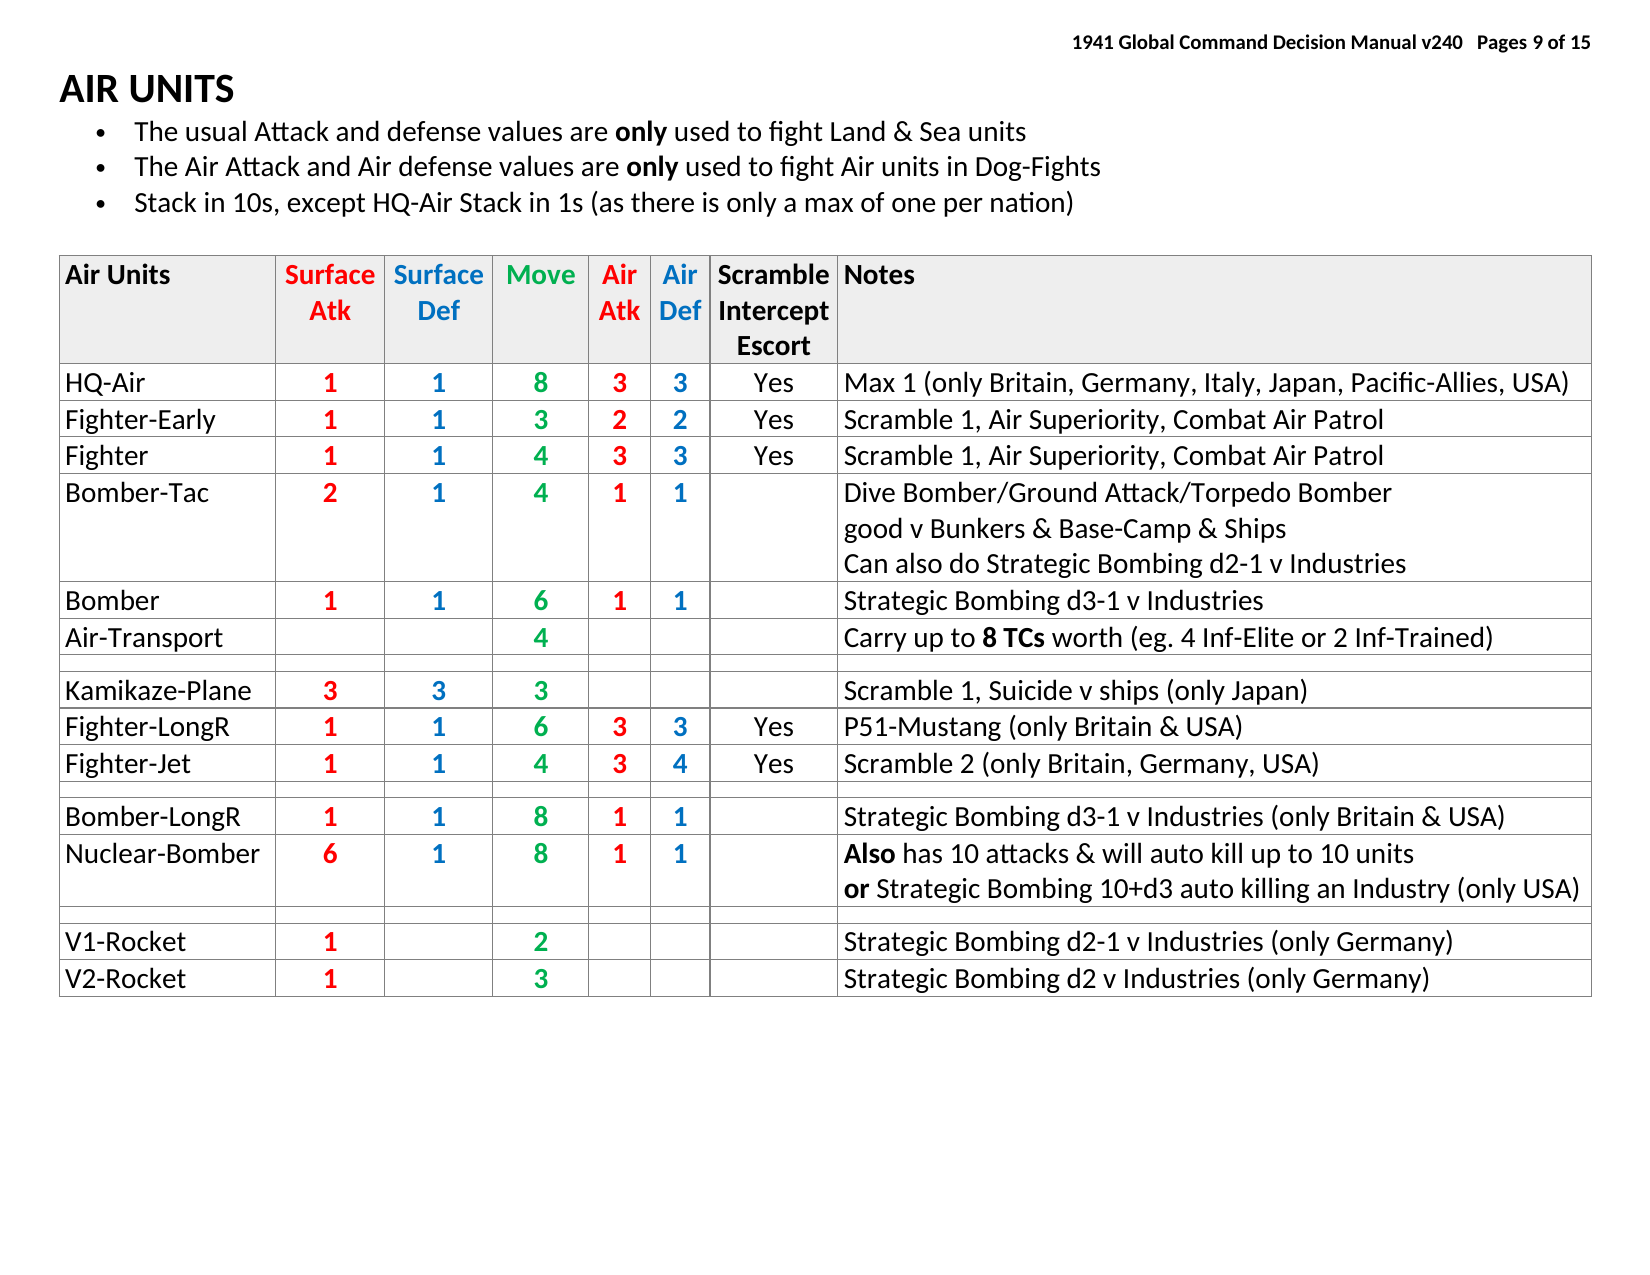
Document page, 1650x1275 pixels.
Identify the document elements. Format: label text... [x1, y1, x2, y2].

table_cell 3 [385, 672, 492, 707]
table_cell Yes [711, 709, 837, 744]
table_cell Scramble 1, Air Superiority, Combat Air Patrol [838, 437, 1591, 473]
table_cell [711, 474, 837, 581]
table_cell 2 [493, 924, 588, 959]
table_cell 8 [493, 798, 588, 834]
table_cell 3 [493, 960, 588, 996]
table_cell Strategic Bombing d2-1 v Industries (only Germany) [838, 924, 1591, 959]
table_cell Carry up to 8 TCs worth (eg. 4 Inf-Elite or 2 Inf-Trained) [838, 619, 1591, 654]
table_cell Strategic Bombing d3-1 v Industries (only Britain & USA) [838, 798, 1591, 834]
table_cell [493, 907, 588, 922]
table_cell Fighter-LongR [60, 709, 275, 744]
table_cell Nuclear-Bomber [60, 835, 275, 906]
table_cell [651, 907, 709, 922]
table_cell 2 [651, 401, 709, 436]
table_cell [711, 672, 837, 707]
table_cell [651, 619, 709, 654]
table_cell [651, 924, 709, 959]
table_cell 3 [651, 437, 709, 473]
table_cell [493, 782, 588, 797]
table_cell Air-Transport [60, 619, 275, 654]
list Stack in 10s, except HQ-Air Stack in 1s (as there is only a max of one per nation) [97, 184, 1591, 219]
table_cell 1 [385, 474, 492, 581]
table_cell [711, 582, 837, 618]
table_cell 1 [589, 582, 650, 618]
table_cell [711, 835, 837, 906]
table_cell 3 [589, 364, 650, 400]
table_cell 1 [385, 364, 492, 400]
table_cell 1 [651, 798, 709, 834]
table_cell 1 [276, 401, 384, 436]
table_cell Kamikaze-Plane [60, 672, 275, 707]
table_cell [385, 907, 492, 922]
table_cell [589, 655, 650, 671]
table_cell [589, 619, 650, 654]
table_cell Dive Bomber/Ground Attack/Torpedo Bomber good v Bunkers & Base-Camp & Ships Can also do Strategic Bombing d2-1 v Industries [838, 474, 1591, 581]
table_cell 4 [493, 619, 588, 654]
table_cell 1 [589, 474, 650, 581]
table_cell 2 [276, 474, 384, 581]
table_header Air Atk [589, 256, 650, 363]
table_cell [493, 655, 588, 671]
table_cell Yes [711, 745, 837, 781]
table_cell [651, 782, 709, 797]
table_cell Also has 10 attacks & will auto kill up to 10 units or Strategic Bombing 10+d3 auto killing an Industry (only USA) [838, 835, 1591, 906]
table_cell [276, 655, 384, 671]
table_cell [711, 619, 837, 654]
table_cell 3 [651, 709, 709, 744]
table_cell [711, 782, 837, 797]
table_cell 1 [385, 709, 492, 744]
table_cell Bomber [60, 582, 275, 618]
table_cell 1 [276, 924, 384, 959]
table_cell [589, 960, 650, 996]
table_cell 4 [651, 745, 709, 781]
table_cell [589, 907, 650, 922]
table_cell 1 [276, 437, 384, 473]
table_cell V2-Rocket [60, 960, 275, 996]
table_cell 4 [493, 745, 588, 781]
table_cell 1 [385, 745, 492, 781]
table_cell 1 [385, 401, 492, 436]
table_cell 1 [651, 835, 709, 906]
table_cell 4 [493, 437, 588, 473]
table_cell 3 [589, 437, 650, 473]
table_header Notes [838, 256, 1591, 363]
table_cell [385, 960, 492, 996]
table_cell [276, 907, 384, 922]
table_cell Yes [711, 401, 837, 436]
table_cell 4 [493, 474, 588, 581]
table_cell [838, 655, 1591, 671]
table_cell [276, 619, 384, 654]
table_cell 1 [276, 709, 384, 744]
table_cell [385, 924, 492, 959]
table_cell 2 [589, 401, 650, 436]
table_cell [385, 782, 492, 797]
table_cell Max 1 (only Britain, Germany, Italy, Japan, Pacific-Allies, USA) [838, 364, 1591, 400]
table_cell 1 [276, 960, 384, 996]
table_cell [838, 907, 1591, 922]
table_cell 1 [276, 582, 384, 618]
table_cell 6 [493, 709, 588, 744]
table_cell 1 [385, 835, 492, 906]
table_cell [276, 782, 384, 797]
table_header Surface Def [385, 256, 492, 363]
table_cell Scramble 1, Suicide v ships (only Japan) [838, 672, 1591, 707]
table_cell Fighter [60, 437, 275, 473]
table_cell 3 [651, 364, 709, 400]
table_cell [60, 655, 275, 671]
table_cell Scramble 2 (only Britain, Germany, USA) [838, 745, 1591, 781]
table_header Move [493, 256, 588, 363]
table_header Air Def [651, 256, 709, 363]
table_cell Yes [711, 437, 837, 473]
table_cell 1 [385, 437, 492, 473]
table_cell 3 [276, 672, 384, 707]
table_cell [589, 672, 650, 707]
table_cell [651, 960, 709, 996]
table_cell [589, 924, 650, 959]
table_cell 1 [276, 798, 384, 834]
table_cell 3 [493, 401, 588, 436]
table_cell V1-Rocket [60, 924, 275, 959]
table_cell Bomber-Tac [60, 474, 275, 581]
list The usual Attack and defense values are only used to fight Land & Sea units [97, 113, 1591, 148]
table_cell [651, 655, 709, 671]
table_cell HQ-Air [60, 364, 275, 400]
table_cell 1 [385, 582, 492, 618]
table_cell [711, 924, 837, 959]
table_cell 1 [651, 474, 709, 581]
table_cell [651, 672, 709, 707]
table_cell [385, 655, 492, 671]
table_cell 8 [493, 835, 588, 906]
table_cell [60, 907, 275, 922]
list The Air Attack and Air defense values are only used to fight Air units in Dog-Fights [97, 148, 1591, 184]
table_cell 3 [589, 745, 650, 781]
table_cell [711, 655, 837, 671]
table_cell 6 [276, 835, 384, 906]
table_cell [60, 782, 275, 797]
table_cell Fighter-Early [60, 401, 275, 436]
text AIR UNITS [59, 62, 1591, 113]
table_cell 1 [651, 582, 709, 618]
table_cell 1 [276, 364, 384, 400]
table_cell [711, 907, 837, 922]
table_cell 8 [493, 364, 588, 400]
table_cell Strategic Bombing d2 v Industries (only Germany) [838, 960, 1591, 996]
table_cell 1 [276, 745, 384, 781]
table_cell P51-Mustang (only Britain & USA) [838, 709, 1591, 744]
table_cell [711, 798, 837, 834]
table_cell 6 [493, 582, 588, 618]
table_cell 1 [385, 798, 492, 834]
table_cell [711, 960, 837, 996]
table_cell 1 [589, 798, 650, 834]
table_cell 1 [589, 835, 650, 906]
table_cell [838, 782, 1591, 797]
table_cell [385, 619, 492, 654]
table_cell 3 [589, 709, 650, 744]
table_cell Yes [711, 364, 837, 400]
table_cell Strategic Bombing d3-1 v Industries [838, 582, 1591, 618]
table_cell [589, 782, 650, 797]
table_header Surface Atk [276, 256, 384, 363]
table_cell Fighter-Jet [60, 745, 275, 781]
table_cell Bomber-LongR [60, 798, 275, 834]
table_cell Scramble 1, Air Superiority, Combat Air Patrol [838, 401, 1591, 436]
table_cell 3 [493, 672, 588, 707]
table_header Air Units [60, 256, 275, 363]
table_header Scramble Intercept Escort [711, 256, 837, 363]
